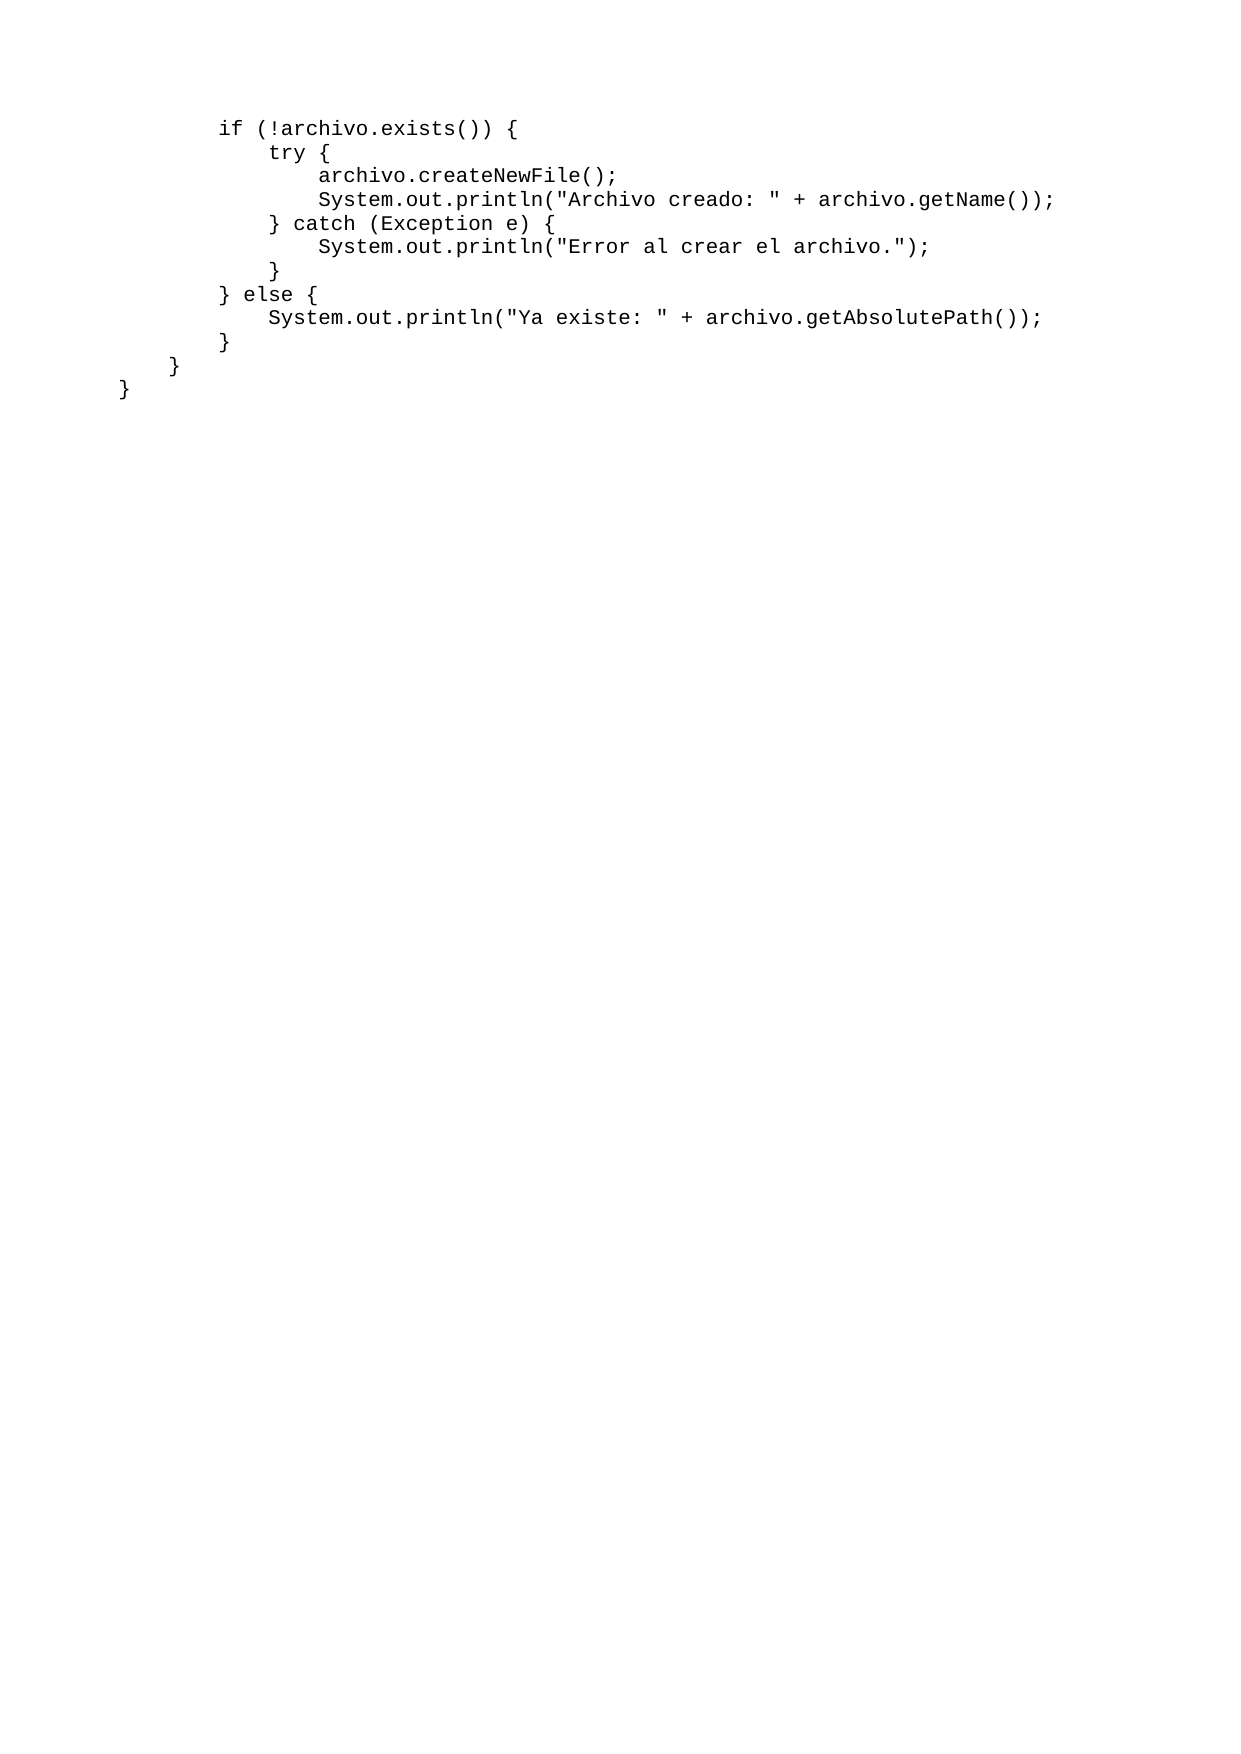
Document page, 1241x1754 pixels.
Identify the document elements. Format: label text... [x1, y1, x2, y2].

text System.out.println("Error al crear el archivo."); [118, 236, 1122, 260]
text } [118, 331, 1122, 354]
text System.out.println("Archivo creado: " + archivo.getName()); [118, 189, 1122, 213]
text } catch (Exception e) { [118, 213, 1122, 236]
text try { [118, 142, 1122, 165]
text archivo.createNewFile(); [118, 165, 1122, 189]
text } [118, 260, 1122, 284]
text System.out.println("Ya existe: " + archivo.getAbsolutePath()); [118, 307, 1122, 331]
text } else { [118, 284, 1122, 307]
text } [118, 354, 1122, 378]
text } [118, 378, 1122, 402]
text if (!archivo.exists()) { [118, 118, 1122, 142]
